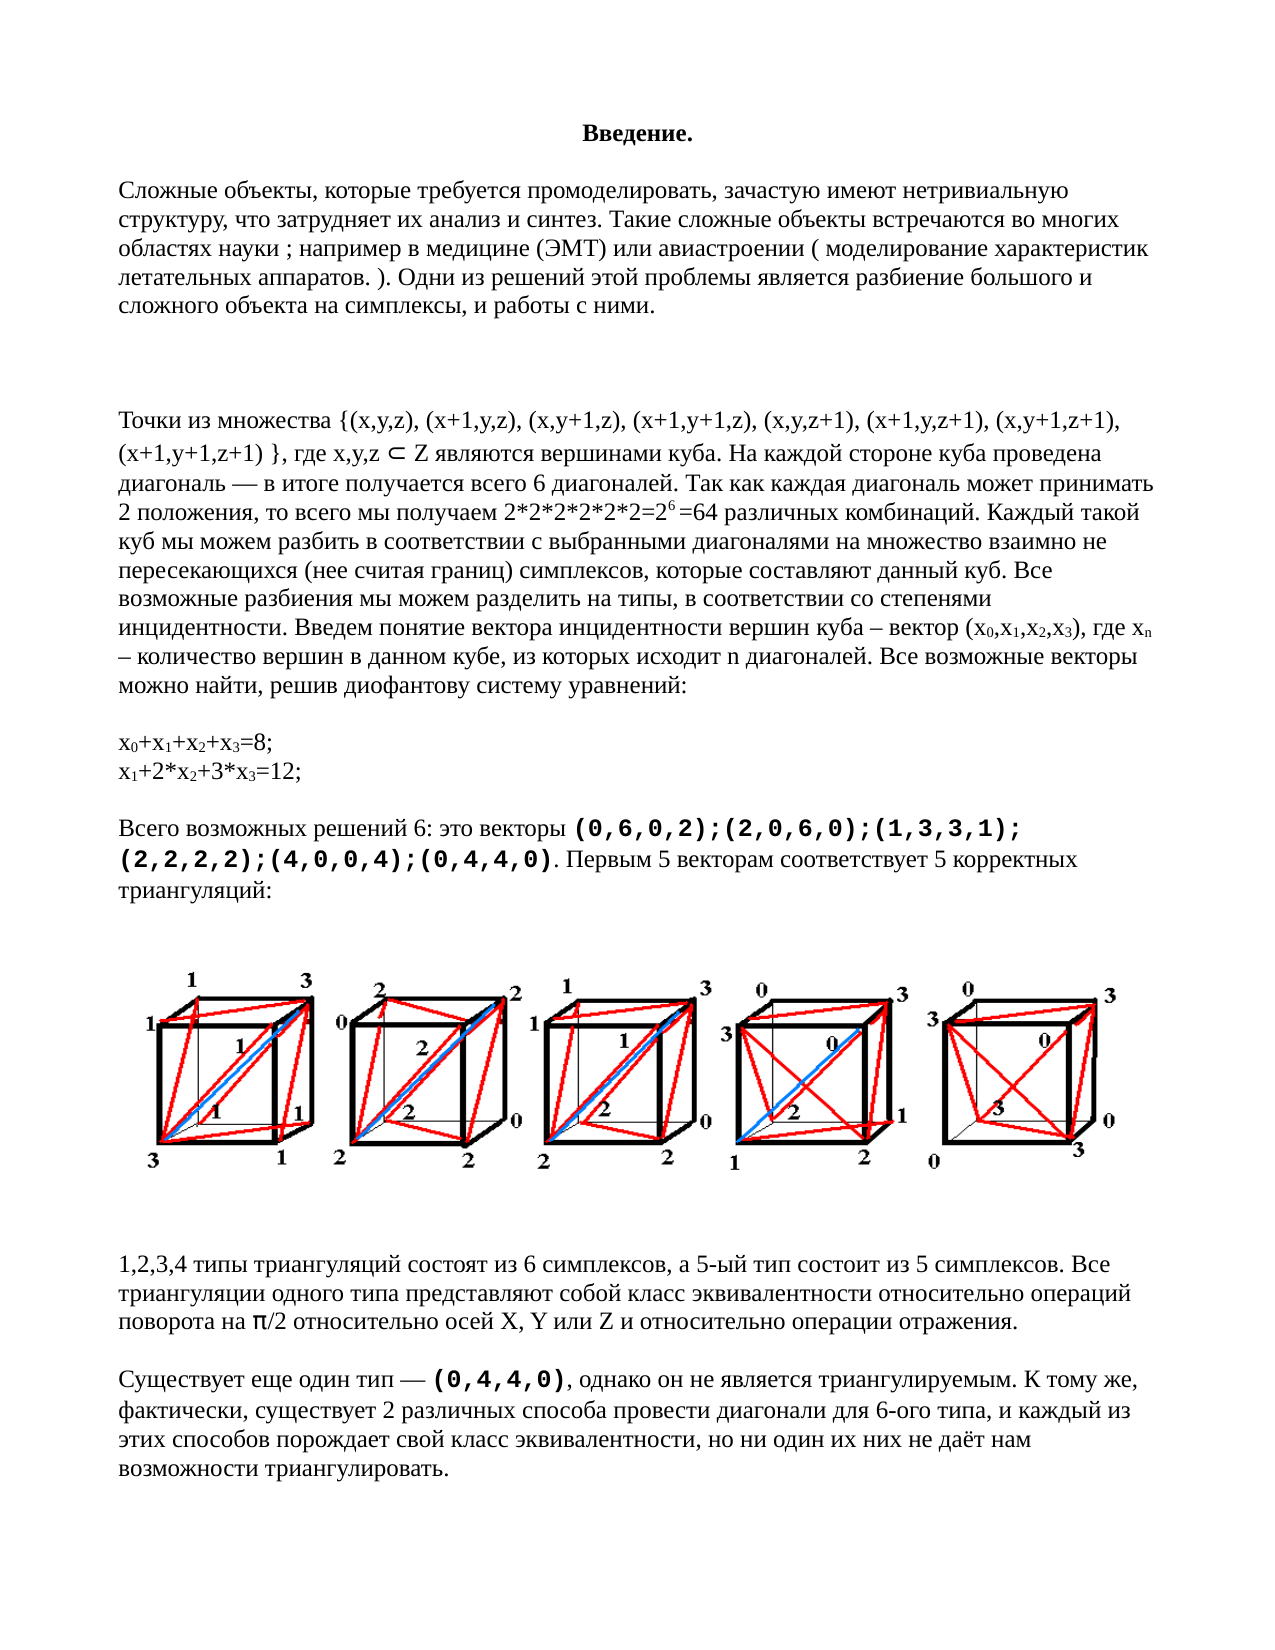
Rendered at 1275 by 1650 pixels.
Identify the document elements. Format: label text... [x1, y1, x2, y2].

text Сложные объекты, которые требуется промоделировать, зачастую имеют нетривиальную структуру, что затрудняет их анализ и синтез. Такие сложные объекты встречаются во многих областях науки ; например в медицине (ЭМТ) или авиастроении ( моделирование характеристик летательных аппаратов. ). Одни из решений этой проблемы является разбиение большого и сложного объекта на симплексы, и работы с ними. [118, 176, 1157, 319]
text x1+2*x2+3*x3=12; [118, 756, 1157, 785]
text Существует еще один тип — (0,4,4,0), однако он не является триангулируемым. К тому же, фактически, существует 2 различных способа провести диагонали для 6-ого типа, и каждый из этих способов порождает свой класс эквивалентности, но ни один их них не даёт нам возможности триангулировать. [118, 1364, 1157, 1481]
text Введение. [118, 118, 1157, 147]
text Всего возможных решений 6: это векторы (0,6,0,2);(2,0,6,0);(1,3,3,1);(2,2,2,2);(4,0,0,4);(0,4,4,0). Первым 5 векторам соответствует 5 корректных триангуляций: [118, 813, 1157, 904]
text 1,2,3,4 типы триангуляций состоят из 6 симплексов, а 5-ый тип состоит из 5 симплексов. Все триангуляции одного типа представляют собой класс эквивалентности относительно операций поворота на π/2 относительно осей X, Y или Z и относительно операции отражения. [118, 1249, 1157, 1336]
text Точки из множества {(x,y,z), (x+1,y,z), (x,y+1,z), (x+1,y+1,z), (x,y,z+1), (x+1,y,z+1), (x,y+1,z+1), (x+1,y+1,z+1) }, где x,y,z ⊂ Z являются вершинами куба. На каждой стороне куба проведена диагональ — в итоге получается всего 6 диагоналей. Так как каждая диагональ может принимать 2 положения, то всего мы получаем 2*2*2*2*2*2=26 =64 различных комбинаций. Каждый такой куб мы можем разбить в соответствии с выбранными диагоналями на множество взаимно не пересекающихся (нее считая границ) симплексов, которые составляют данный куб. Все возможные разбиения мы можем разделить на типы, в соответствии со степенями инцидентности. Введем понятие вектора инцидентности вершин куба – вектор (x0,x1,x2,x3), где xn – количество вершин в данном кубе, из которых исходит n диагоналей. Все возможные векторы можно найти, решив диофантову cистему уравнений: [118, 406, 1157, 698]
text x0+x1+x2+x3=8; [118, 727, 1157, 756]
picture [131, 912, 1151, 1233]
